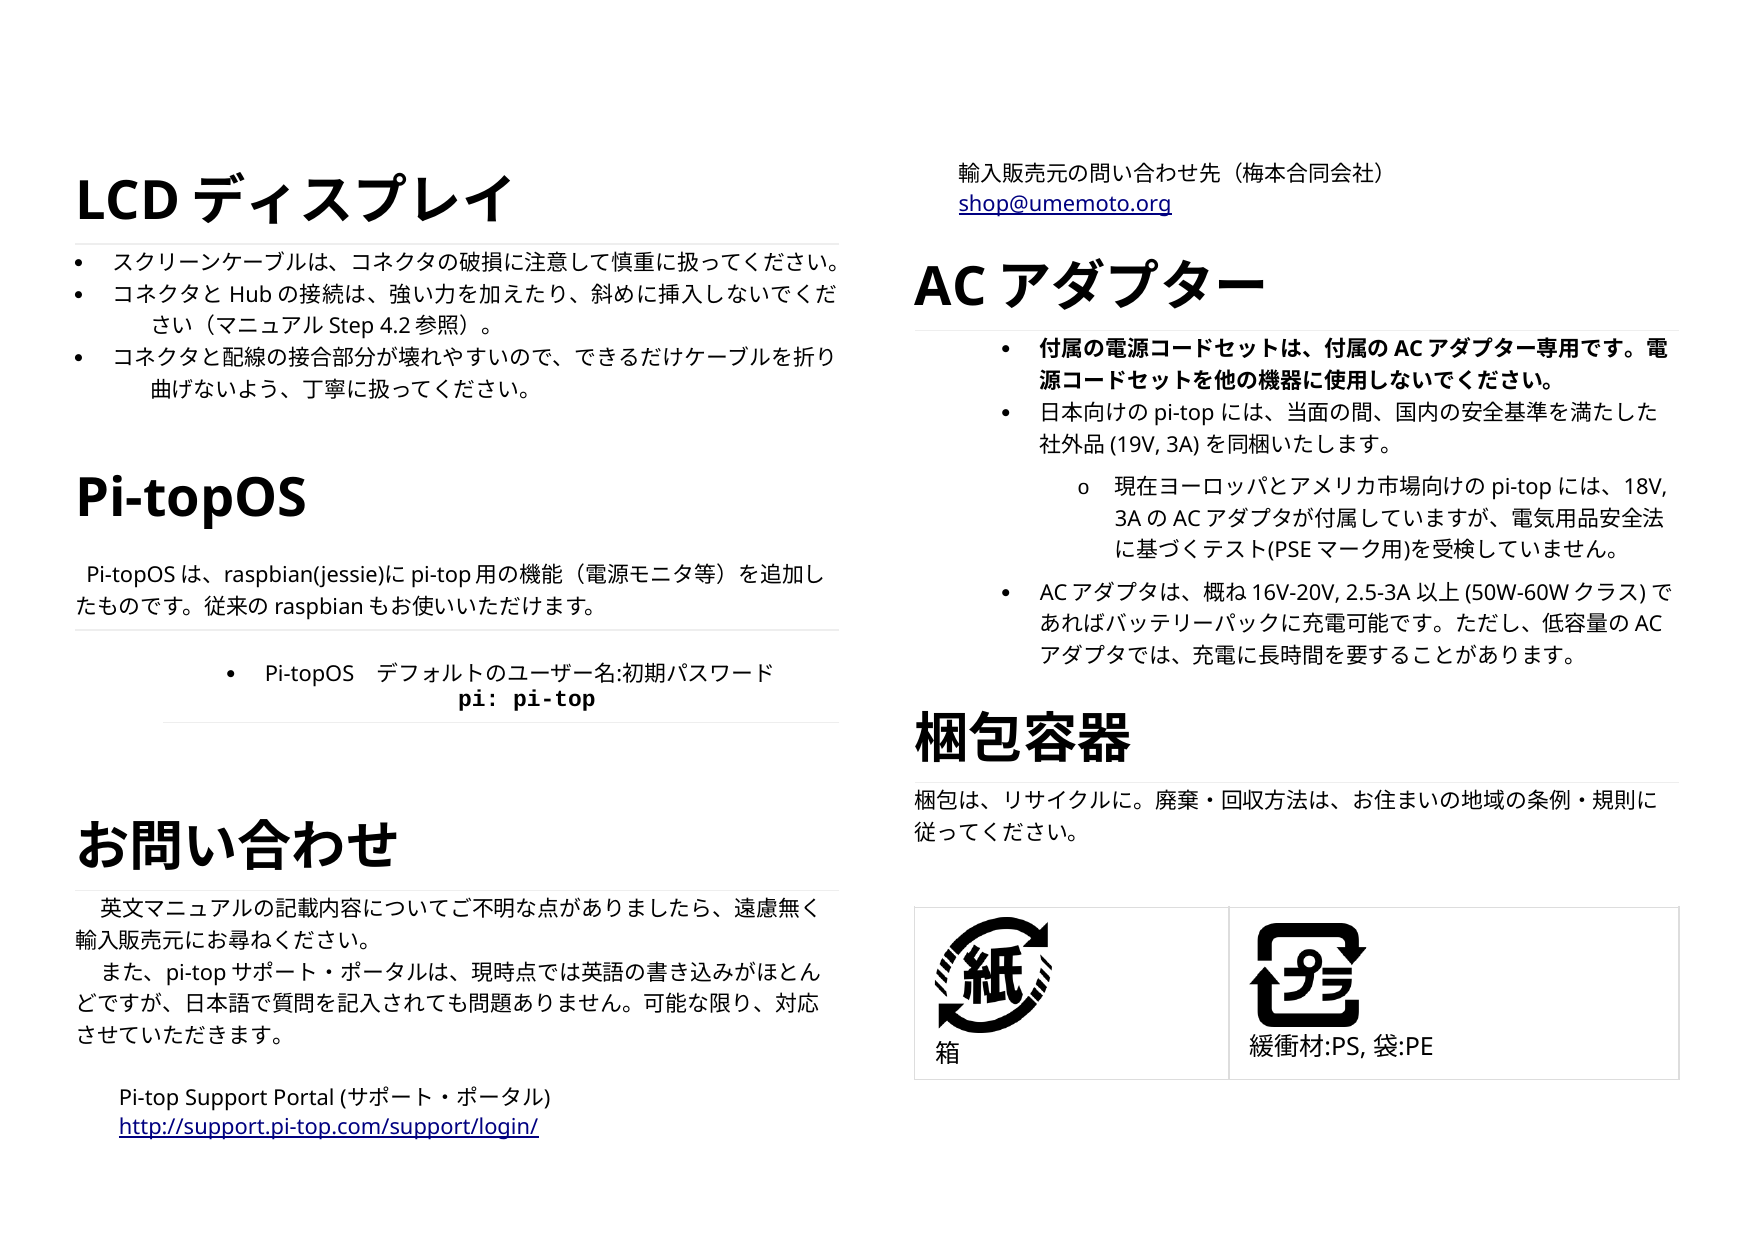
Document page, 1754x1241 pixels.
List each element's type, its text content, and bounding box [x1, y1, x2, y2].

list ACアダプタは、概ね16V-20V, 2.5-3A 以上 (50W-60Wクラス) であればバッテリーパックに充電可能です。ただし、低容量のACアダプタでは、充電に長時間を要することがあります。 [1002, 574, 1679, 670]
list スクリーンケーブルは、コネクタの破損に注意して慎重に扱ってください。 [75, 245, 839, 277]
table_header 箱 [915, 908, 1228, 1079]
text LCDディスプレイ [75, 156, 839, 243]
table_header 緩衝材:PS, 袋:PE [1230, 908, 1678, 1079]
list コネクタとHubの接続は、強い力を加えたり、斜めに挿入しないでください（マニュアルStep 4.2参照）。 [75, 277, 839, 340]
list 日本向けの pi-top には、当面の間、国内の安全基準を満たした社外品 (19V, 3A) を同梱いたします。 [1002, 395, 1679, 458]
text 英文マニュアルの記載内容についてご不明な点がありましたら、遠慮無く輸入販売元にお尋ねください。 [75, 891, 839, 954]
text 輸入販売元の問い合わせ先（梅本合同会社） shop@umemoto.org [958, 156, 1679, 218]
text 梱包容器 [914, 695, 1679, 783]
text ACアダプター [914, 243, 1679, 331]
text また、pi-topサポート・ポータルは、現時点では英語の書き込みがほとんどですが、日本語で質問を記入されても問題ありません。可能な限り、対応させていただきます。 [75, 954, 839, 1050]
text 梱包は、リサイクルに。廃棄・回収方法は、お住まいの地域の条例・規則に従ってください。 [914, 783, 1679, 846]
text Pi-top Support Portal (サポート・ポータル) http://support.pi-top.com/support/login/ [119, 1079, 839, 1141]
text Pi-topOSは、raspbian(jessie)にpi-top用の機能（電源モニタ等）を追加したものです。従来のraspbianもお使いいただけます。 [75, 557, 839, 629]
list コネクタと配線の接合部分が壊れやすいので、できるだけケーブルを折り曲げないよう、丁寧に扱ってください。 [75, 340, 839, 403]
list 付属の電源コードセットは、付属のACアダプター専用です。電源コードセットを他の機器に使用しないでください。 [1002, 331, 1679, 395]
text お問い合わせ [75, 803, 839, 890]
text Pi-topOS [75, 458, 839, 532]
list 現在ヨーロッパとアメリカ市場向けの pi-top には、18V, 3A のACアダプタが付属していますが、電気用品安全法に基づくテスト(PSEマーク用)を受検していません。 [1077, 469, 1679, 564]
list Pi-topOS デフォルトのユーザー名:初期パスワード pi: pi-top [162, 656, 839, 723]
